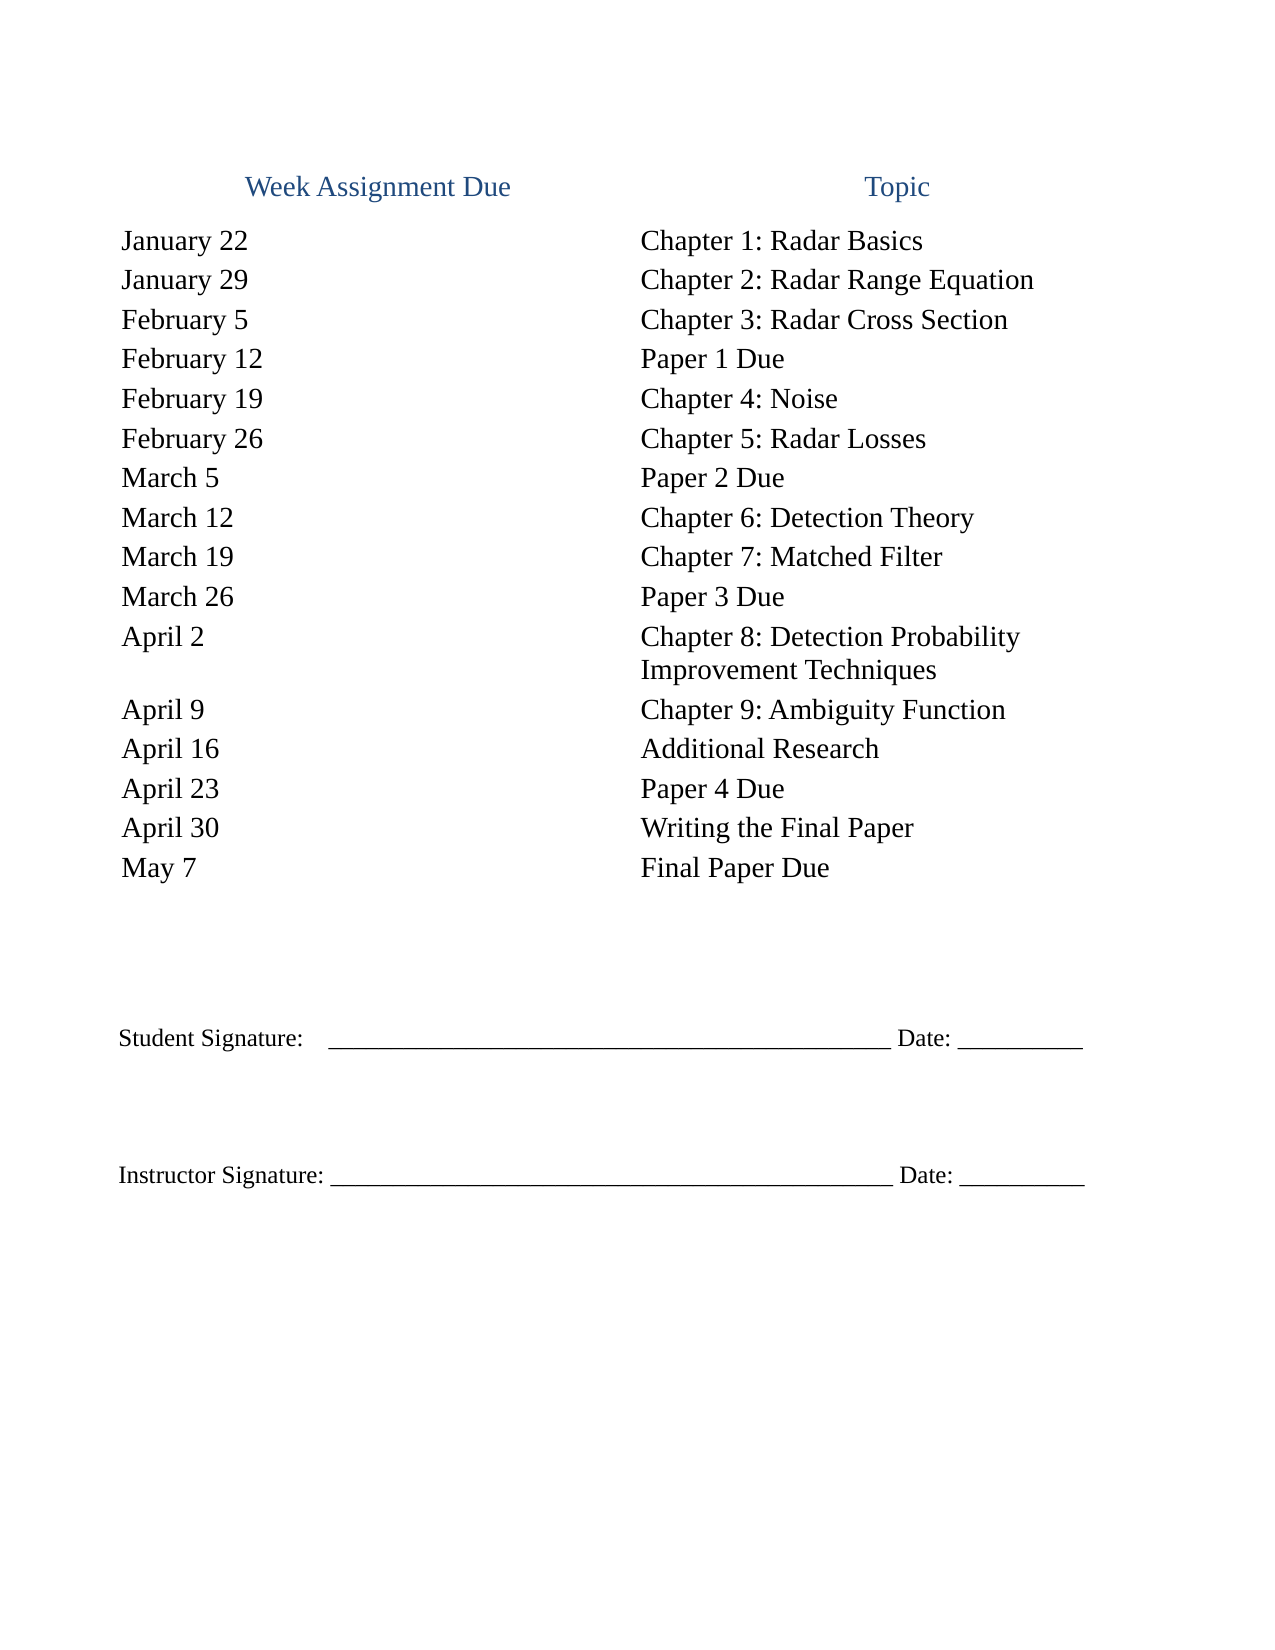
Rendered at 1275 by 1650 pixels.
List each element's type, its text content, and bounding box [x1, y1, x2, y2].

table_cell February 19 [118, 378, 637, 418]
table_cell Chapter 6: Detection Theory [638, 497, 1157, 537]
table_cell Paper 1 Due [638, 339, 1157, 378]
table_cell Additional Research [638, 729, 1157, 768]
table_cell Chapter 8: Detection Probability Improvement Techniques [638, 616, 1157, 689]
table_cell January 29 [118, 260, 637, 299]
table_cell Chapter 5: Radar Losses [638, 418, 1157, 457]
table_cell May 7 [118, 847, 637, 887]
table_cell Chapter 2: Radar Range Equation [638, 260, 1157, 299]
text Instructor Signature: _____________________________________________ Date: __________ [118, 1160, 1157, 1189]
table_cell March 5 [118, 458, 637, 497]
table_cell February 5 [118, 299, 637, 339]
table_cell Writing the Final Paper [638, 808, 1157, 847]
table_cell February 26 [118, 418, 637, 457]
table_cell March 12 [118, 497, 637, 537]
table_cell Chapter 9: Ambiguity Function [638, 689, 1157, 728]
table_header Week Assignment Due [118, 166, 637, 220]
table_cell Paper 3 Due [638, 576, 1157, 616]
table_cell Paper 4 Due [638, 768, 1157, 808]
table_header Topic [638, 166, 1157, 220]
table_cell March 26 [118, 576, 637, 616]
table_cell April 30 [118, 808, 637, 847]
table_cell April 16 [118, 729, 637, 768]
table_cell Chapter 3: Radar Cross Section [638, 299, 1157, 339]
table_cell March 19 [118, 537, 637, 576]
table_cell Chapter 4: Noise [638, 378, 1157, 418]
table_cell April 2 [118, 616, 637, 689]
table_cell January 22 [118, 220, 637, 259]
table_cell Chapter 1: Radar Basics [638, 220, 1157, 259]
table_cell Final Paper Due [638, 847, 1157, 887]
table_cell April 23 [118, 768, 637, 808]
text Student Signature: _____________________________________________ Date: __________ [118, 1023, 1157, 1052]
table_cell Chapter 7: Matched Filter [638, 537, 1157, 576]
table_cell February 12 [118, 339, 637, 378]
table_cell April 9 [118, 689, 637, 728]
table_cell Paper 2 Due [638, 458, 1157, 497]
